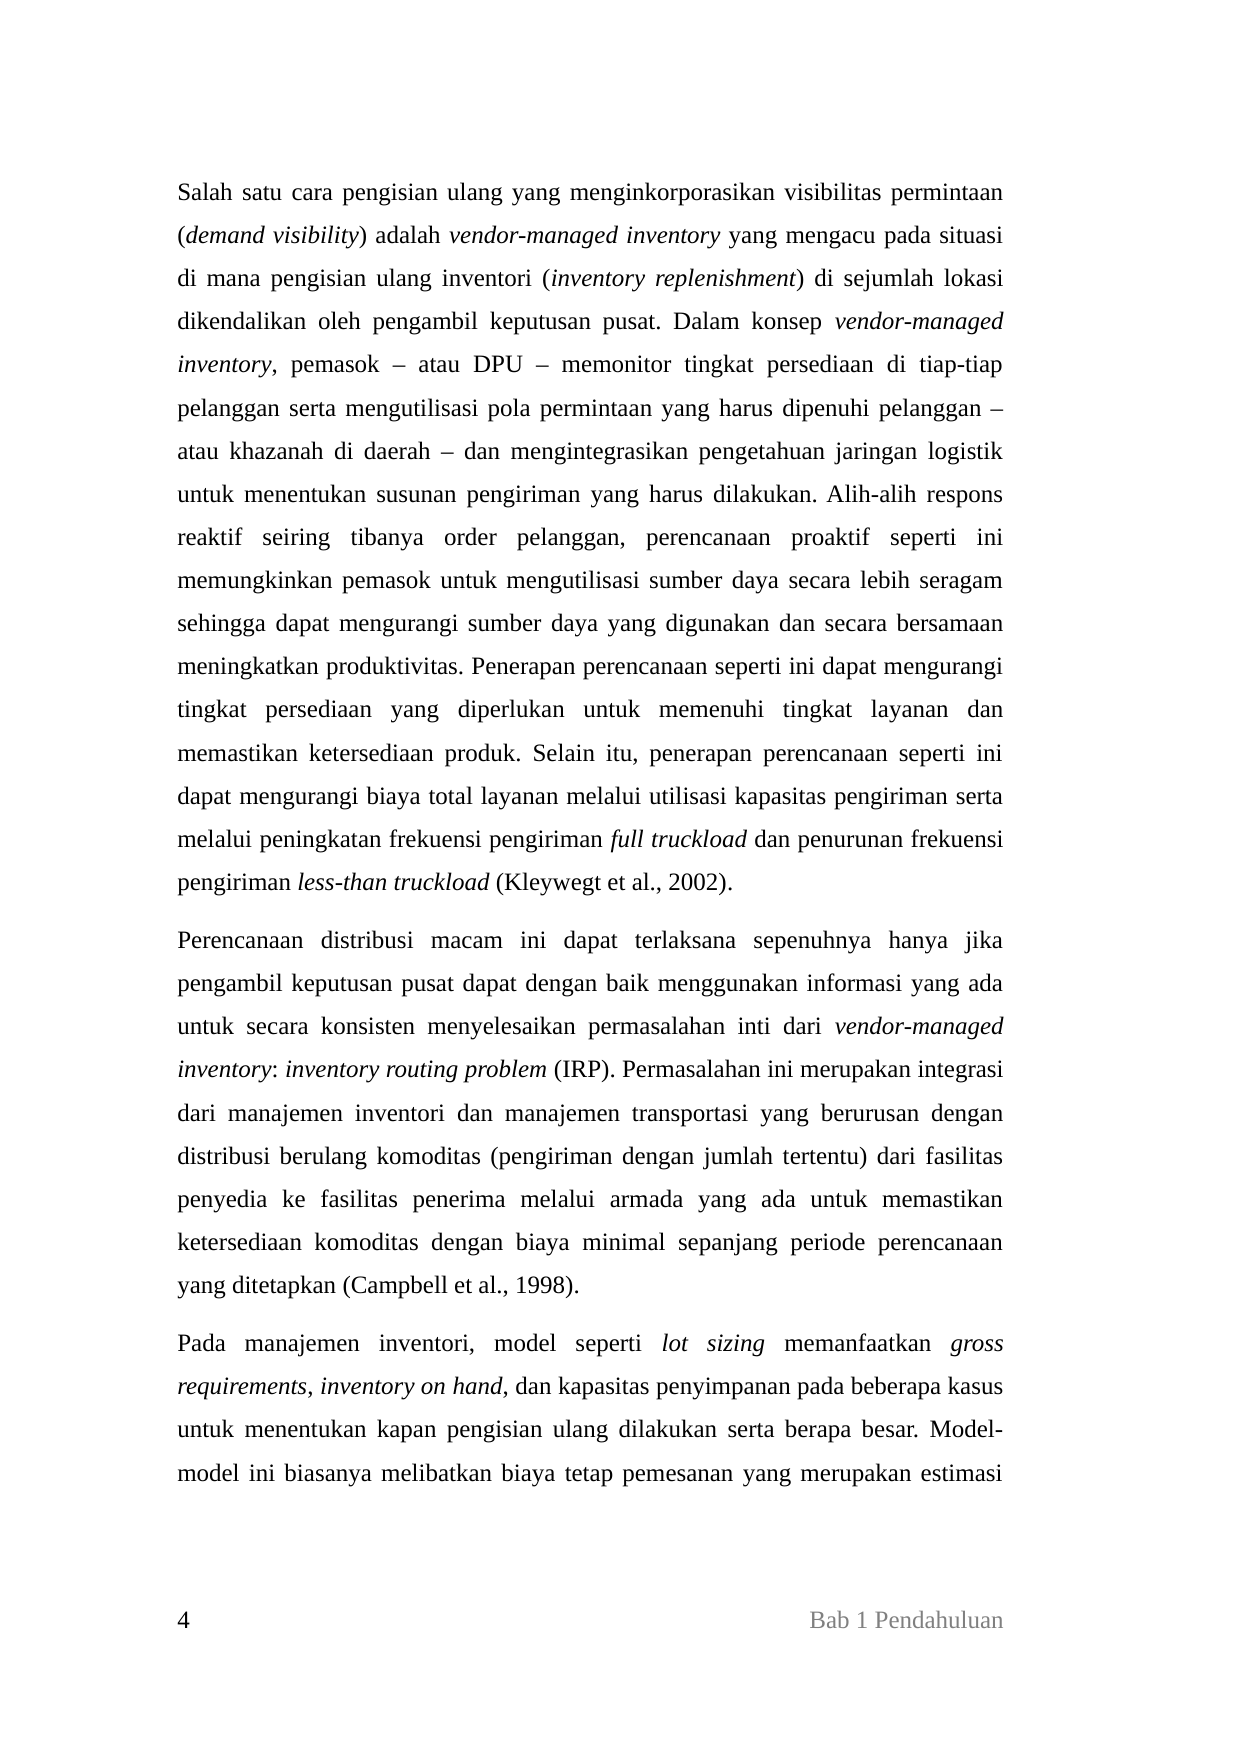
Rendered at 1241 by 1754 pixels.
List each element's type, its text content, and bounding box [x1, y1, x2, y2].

text Pada manajemen inventori, model seperti lot sizing memanfaatkan gross requirements, inventory on hand, dan kapasitas penyimpanan pada beberapa kasus untuk menentukan kapan pengisian ulang dilakukan serta berapa besar. Model-model ini biasanya melibatkan biaya tetap pemesanan yang merupakan estimasi [177, 1328, 1003, 1486]
text Salah satu cara pengisian ulang yang menginkorporasikan visibilitas permintaan (demand visibility) adalah vendor-managed inventory yang mengacu pada situasi di mana pengisian ulang inventori (inventory replenishment) di sejumlah lokasi dikendalikan oleh pengambil keputusan pusat. Dalam konsep vendor-managed inventory, pemasok – atau DPU – memonitor tingkat persediaan di tiap-tiap pelanggan serta mengutilisasi pola permintaan yang harus dipenuhi pelanggan – atau khazanah di daerah – dan mengintegrasikan pengetahuan jaringan logistik untuk menentukan susunan pengiriman yang harus dilakukan. Alih-alih respons reaktif seiring tibanya order pelanggan, perencanaan proaktif seperti ini memungkinkan pemasok untuk mengutilisasi sumber daya secara lebih seragam sehingga dapat mengurangi sumber daya yang digunakan dan secara bersamaan meningkatkan produktivitas. Penerapan perencanaan seperti ini dapat mengurangi tingkat persediaan yang diperlukan untuk memenuhi tingkat layanan dan memastikan ketersediaan produk. Selain itu, penerapan perencanaan seperti ini dapat mengurangi biaya total layanan melalui utilisasi kapasitas pengiriman serta melalui peningkatan frekuensi pengiriman full truckload dan penurunan frekuensi pengiriman less-than truckload (Kleywegt et al., 2002). [177, 177, 1003, 896]
text Perencanaan distribusi macam ini dapat terlaksana sepenuhnya hanya jika pengambil keputusan pusat dapat dengan baik menggunakan informasi yang ada untuk secara konsisten menyelesaikan permasalahan inti dari vendor-managed inventory: inventory routing problem (IRP). Permasalahan ini merupakan integrasi dari manajemen inventori dan manajemen transportasi yang berurusan dengan distribusi berulang komoditas (pengiriman dengan jumlah tertentu) dari fasilitas penyedia ke fasilitas penerima melalui armada yang ada untuk memastikan ketersediaan komoditas dengan biaya minimal sepanjang periode perencanaan yang ditetapkan (Campbell et al., 1998). [177, 925, 1003, 1299]
